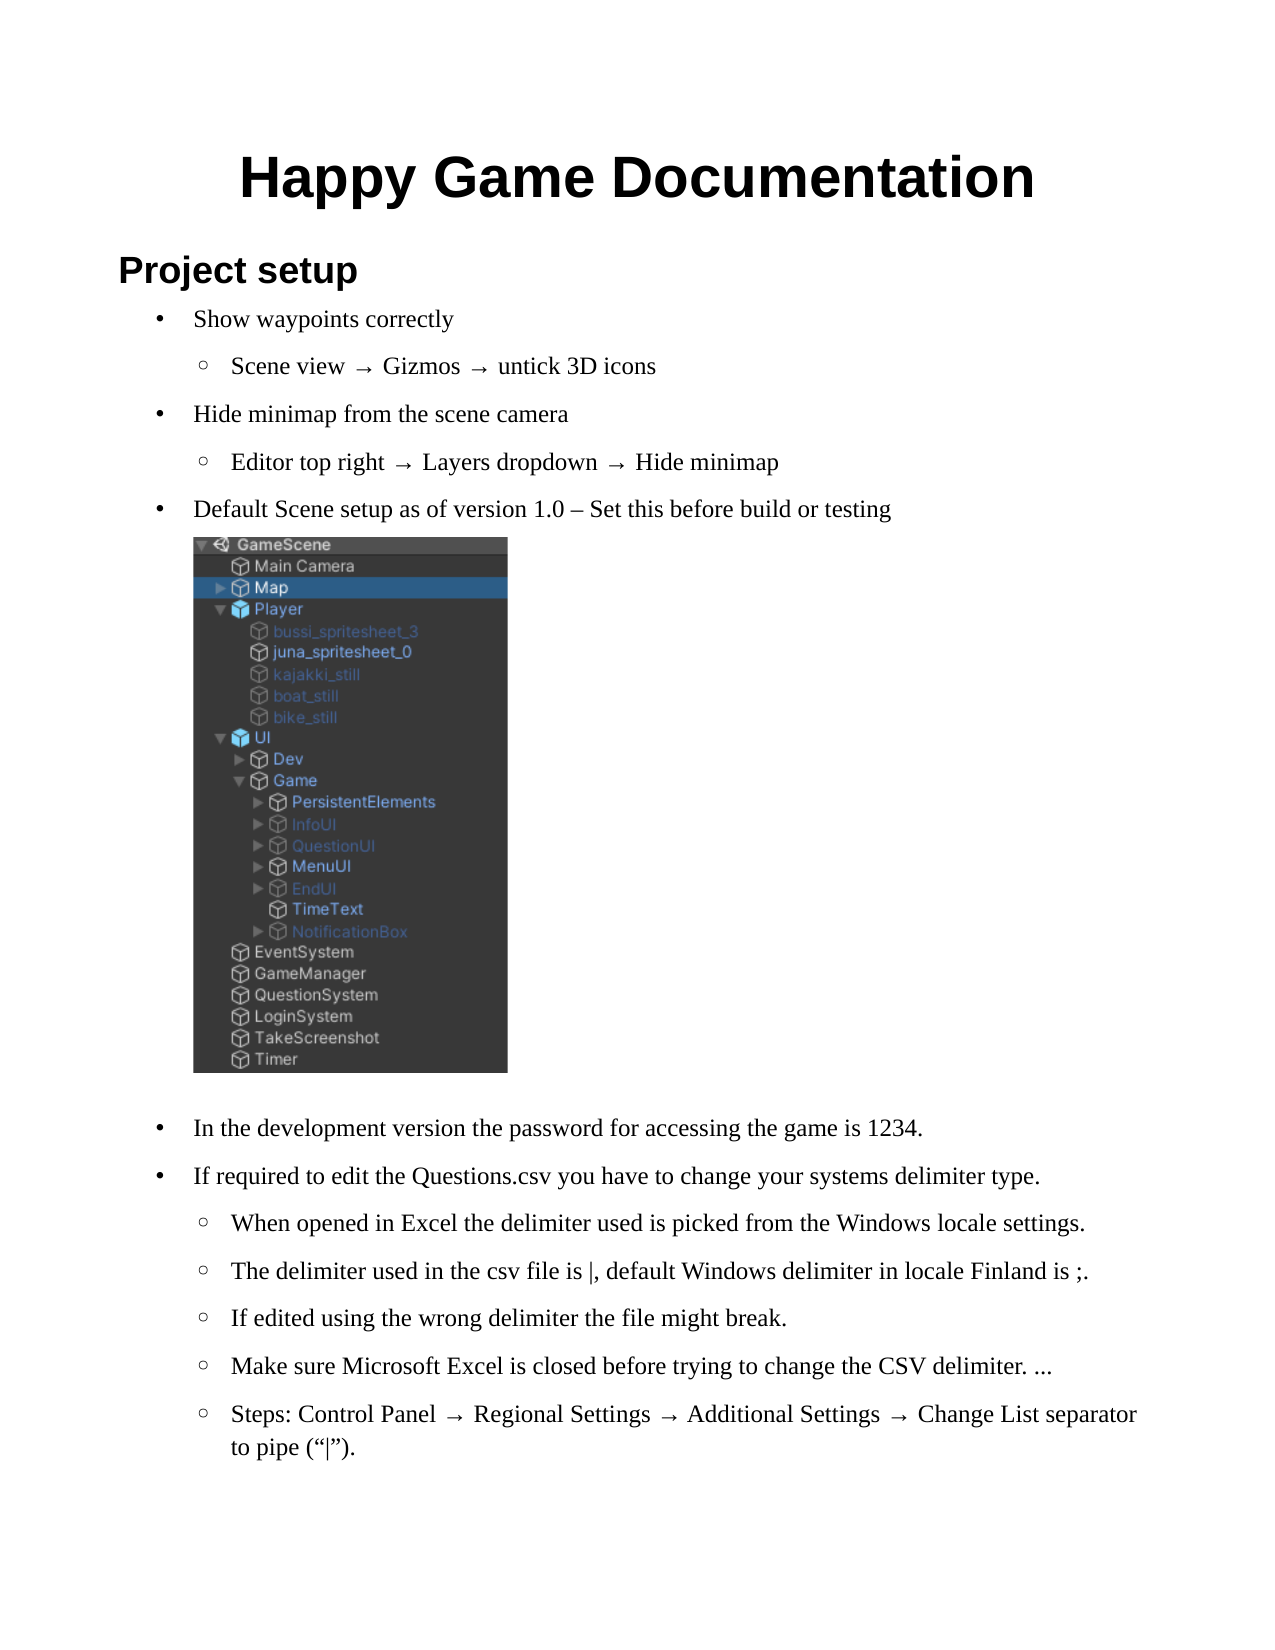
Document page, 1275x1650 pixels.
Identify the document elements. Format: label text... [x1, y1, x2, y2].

list In the development version the password for accessing the game is 1234. [156, 1113, 1157, 1142]
list Hide minimap from the scene camera [156, 399, 1157, 428]
list Make sure Microsoft Excel is closed before trying to change the CSV delimiter. ... [193, 1351, 1157, 1380]
title Happy Game Documentation [118, 143, 1157, 210]
list The delimiter used in the csv file is |, default Windows delimiter in locale Finland is ;. [193, 1256, 1157, 1285]
list Scene view → Gizmos → untick 3D icons [193, 351, 1157, 380]
list If edited using the wrong delimiter the file might break. [193, 1303, 1157, 1332]
list Show waypoints correctly [156, 304, 1157, 333]
list Editor top right → Layers dropdown → Hide minimap [193, 447, 1157, 475]
list Steps: Control Panel → Regional Settings → Additional Settings → Change List separator to pipe (“|”). [193, 1399, 1157, 1461]
list When opened in Excel the delimiter used is picked from the Windows locale settings. [193, 1208, 1157, 1237]
picture [193, 537, 508, 1073]
subtitle Project setup [118, 248, 1157, 291]
list If required to edit the Questions.csv you have to change your systems delimiter type. [156, 1161, 1157, 1189]
list Default Scene setup as of version 1.0 – Set this before build or testing [156, 494, 1157, 523]
